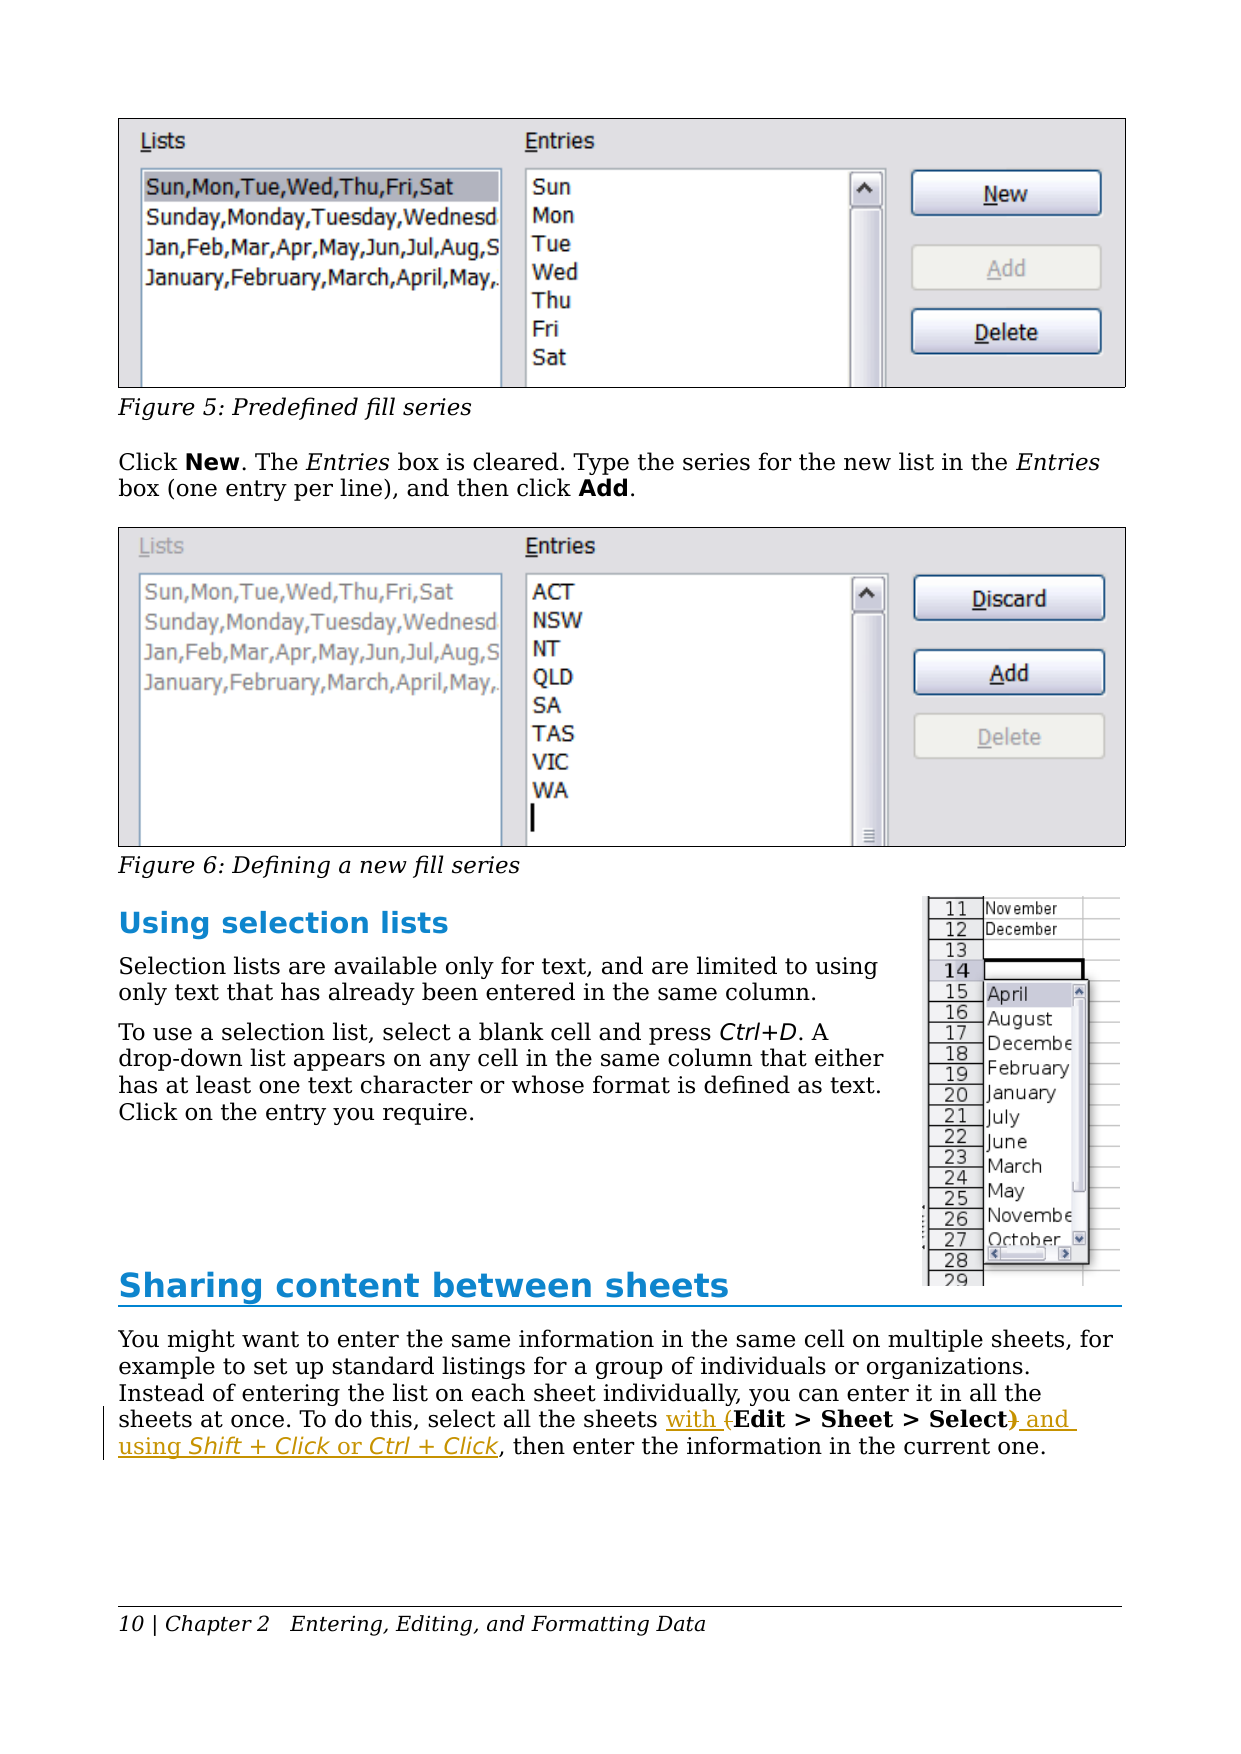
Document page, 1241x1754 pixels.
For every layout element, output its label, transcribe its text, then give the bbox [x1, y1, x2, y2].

text Figure 5: Predefined fill series [118, 394, 1125, 420]
text To use a selection list, select a blank cell and press Ctrl+D. A drop-down list appears on any cell in the same column that either has at least one text character or whose format is defined as text. Click on the entry you require. [118, 1019, 922, 1125]
text You might want to enter the same information in the same cell on multiple sheets, for example to set up standard listings for a group of individuals or organizations. Instead of entering the list on each sheet individually, you can enter it in all the sheets at once. To do this, select all the sheets with Edit > Sheet > Select and using Shift + Click or Ctrl + Click, then enter the information in the current one. [118, 1326, 1122, 1460]
picture [119, 528, 1125, 846]
picture [922, 896, 1120, 1286]
subtitle Using selection lists [118, 907, 922, 941]
picture [119, 119, 1125, 387]
subtitle Sharing content between sheets [118, 1267, 1122, 1305]
text Selection lists are available only for text, and are limited to using only text that has already been entered in the same column. [118, 953, 922, 1006]
text Figure 6: Defining a new fill series [118, 852, 1125, 879]
text Click New. The Entries box is cleared. Type the series for the new list in the Entries box (one entry per line), and then click Add. [118, 449, 1122, 502]
